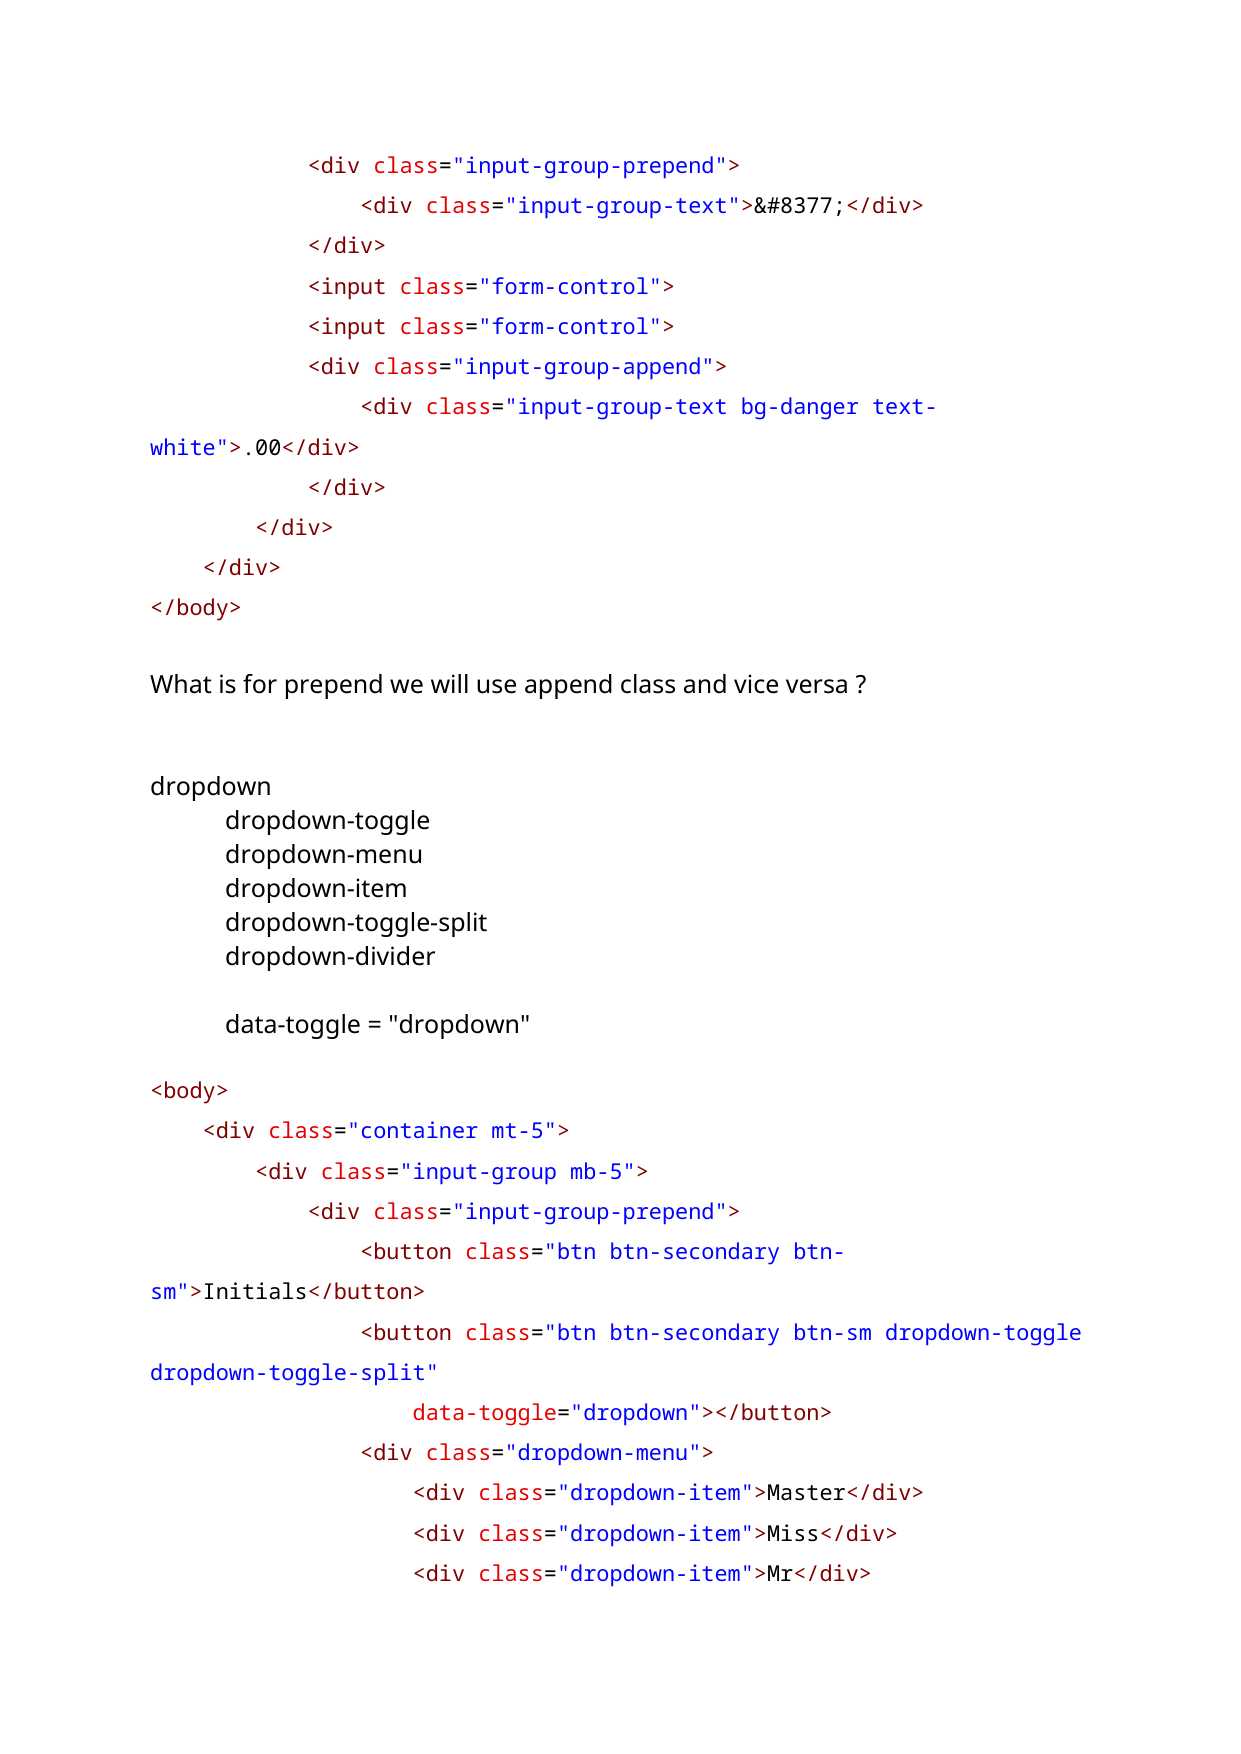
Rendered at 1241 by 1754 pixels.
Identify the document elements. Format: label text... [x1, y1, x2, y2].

text <button class="btn btn-secondary btn-sm dropdown-toggle dropdown-toggle-split" [150, 1317, 1090, 1387]
text <div class="dropdown-item">Miss</div> [150, 1518, 1090, 1547]
text dropdown [150, 769, 1090, 803]
text <div class="input-group mb-5"> [150, 1156, 1090, 1186]
text dropdown-menu [150, 837, 1090, 871]
text dropdown-item [150, 871, 1090, 905]
text </div> [150, 472, 1090, 501]
text </div> [150, 230, 1090, 260]
text <div class="input-group-prepend"> [150, 150, 1090, 180]
text What is for prepend we will use append class and vice versa ? [150, 667, 1090, 701]
text <div class="input-group-text">&#8377;</div> [150, 190, 1090, 220]
text <div class="container mt-5"> [150, 1116, 1090, 1145]
text <button class="btn btn-secondary btn-sm">Initials</button> [150, 1236, 1090, 1306]
text </div> [150, 552, 1090, 582]
text <div class="input-group-text bg-danger text-white">.00</div> [150, 391, 1090, 461]
text <input class="form-control"> [150, 271, 1090, 300]
text </div> [150, 512, 1090, 542]
text dropdown-divider [150, 939, 1090, 973]
text <div class="dropdown-item">Master</div> [150, 1477, 1090, 1507]
text <body> [150, 1075, 1090, 1105]
text data-toggle = "dropdown" [150, 1007, 1090, 1041]
text <div class="input-group-prepend"> [150, 1196, 1090, 1226]
text <div class="input-group-append"> [150, 351, 1090, 381]
text dropdown-toggle [150, 803, 1090, 837]
text <div class="dropdown-item">Mr</div> [150, 1558, 1090, 1588]
text data-toggle="dropdown"></button> [150, 1397, 1090, 1427]
text </body> [150, 592, 1090, 622]
text dropdown-toggle-split [150, 905, 1090, 939]
text <input class="form-control"> [150, 311, 1090, 341]
text <div class="dropdown-menu"> [150, 1437, 1090, 1467]
